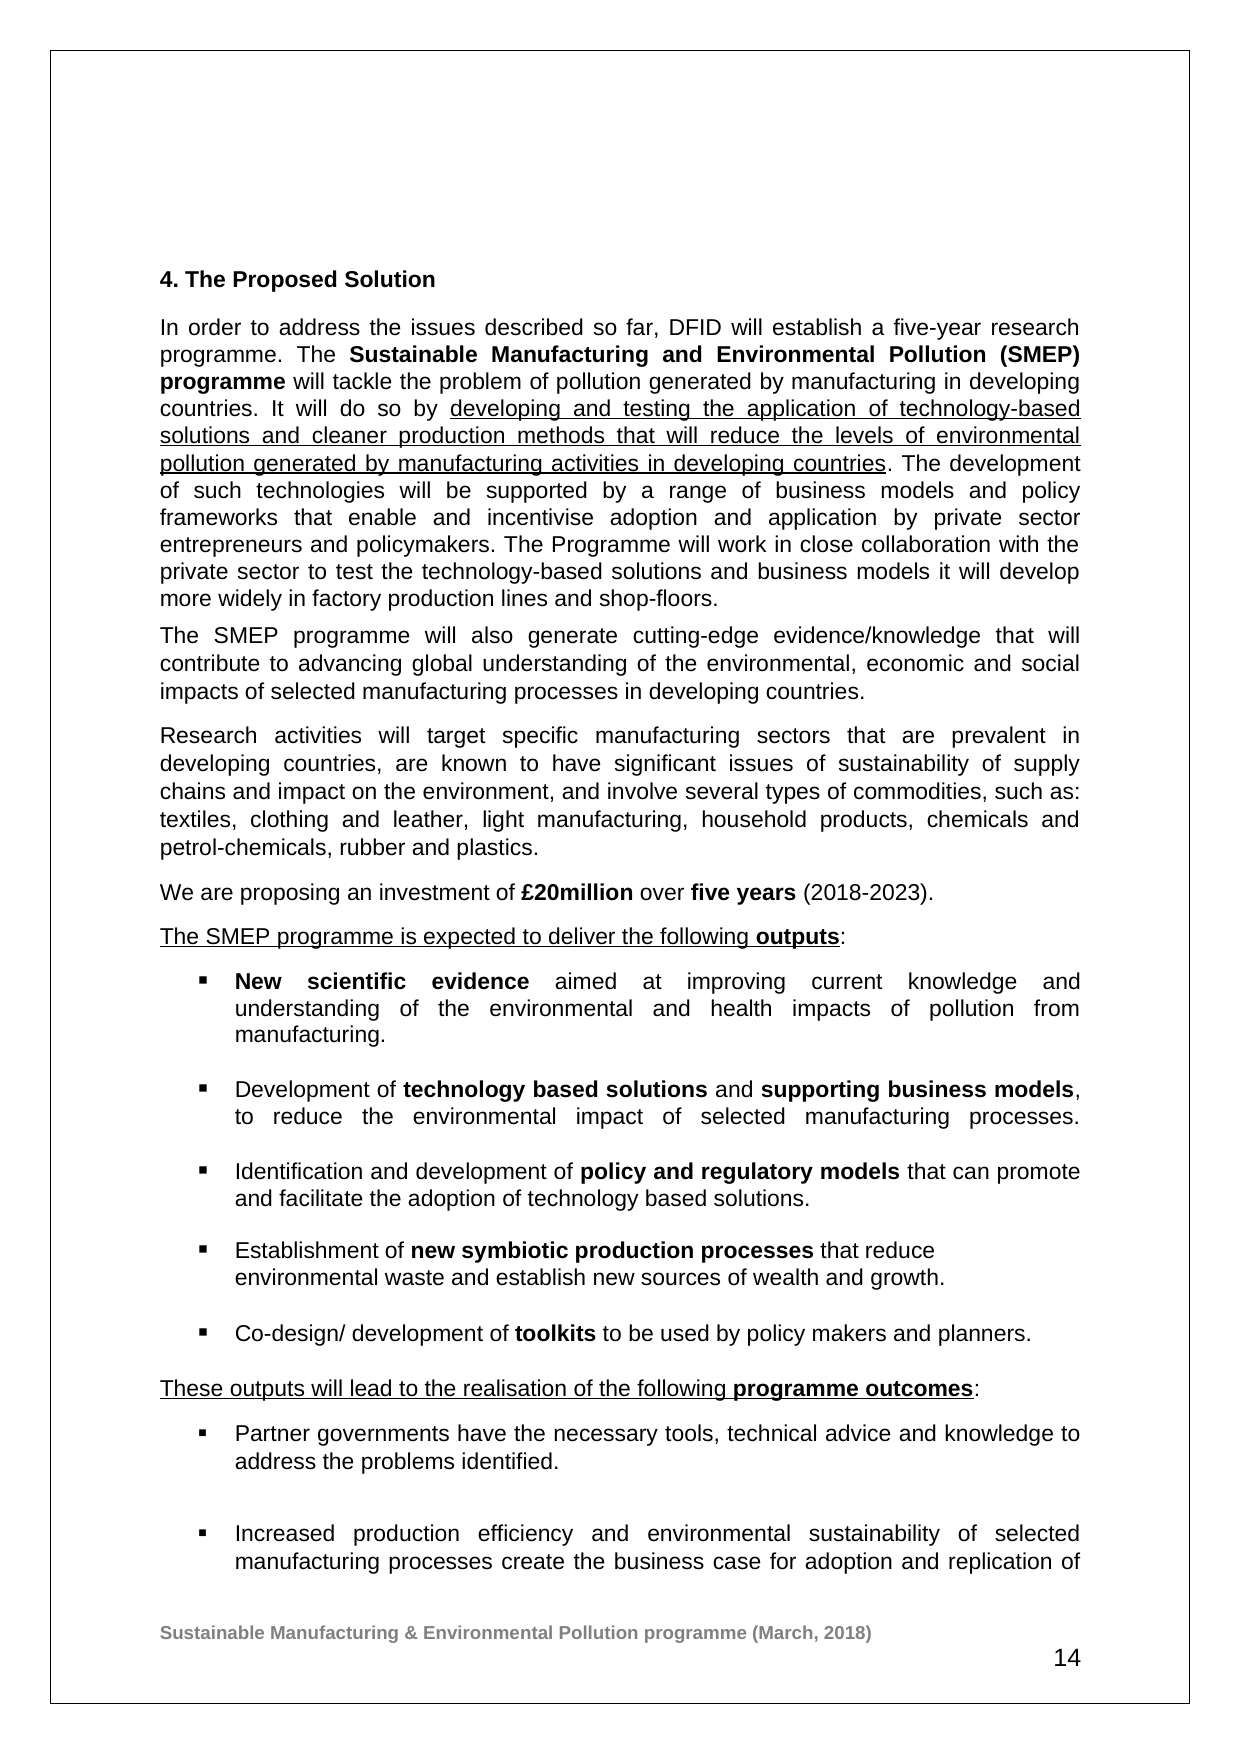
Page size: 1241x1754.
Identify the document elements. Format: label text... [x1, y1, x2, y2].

text pollution generated by manufacturing activities in developing countries. The development of such technologies will be supported by a range of business models and policy frameworks that enable and incentivise adoption and application by private sector entrepreneurs and policymakers. The Programme will work in close collaboration with the private sector to test the technology-based solutions and business models it will develop more widely in factory production lines and shop-floors. [159, 446, 1081, 611]
list Identification and development of policy and regulatory models that can promote and facilitate the adoption of technology based solutions. [197, 1158, 1081, 1211]
list Development of technology based solutions and supporting business models, to reduce the environmental impact of selected manufacturing processes. [197, 1076, 1081, 1158]
text In order to address the issues described so far, DFID will establish a five-year research programme. The Sustainable Manufacturing and Environmental Pollution (SMEP) programme will tackle the problem of pollution generated by manufacturing in developing countries. It will do so by developing and testing the application of technology-based solutions and cleaner production methods that will reduce the levels of environmental [159, 313, 1081, 445]
text The SMEP programme is expected to deliver the following outputs: [159, 923, 1081, 949]
list New scientific evidence aimed at improving current knowledge and understanding of the environmental and health impacts of pollution from manufacturing. [197, 968, 1081, 1076]
list Partner governments have the necessary tools, technical advice and knowledge to address the problems identified. [197, 1420, 1081, 1502]
list Increased production efficiency and environmental sustainability of selected manufacturing processes create the business case for adoption and replication of [197, 1520, 1081, 1574]
text The SMEP programme will also generate cutting-edge evidence/knowledge that will contribute to advancing global understanding of the environmental, economic and social impacts of selected manufacturing processes in developing countries. [159, 622, 1081, 704]
list Establishment of new symbiotic production processes that reduce environmental waste and establish new sources of wealth and growth. [197, 1237, 1081, 1319]
text These outputs will lead to the realisation of the following programme outcomes: [159, 1375, 1081, 1401]
list Co-design/ development of toolkits to be used by policy makers and planners. [197, 1319, 1081, 1375]
text Research activities will target specific manufacturing sectors that are prevalent in developing countries, are known to have significant issues of sustainability of supply chains and impact on the environment, and involve several types of commodities, such as: textiles, clothing and leather, light manufacturing, household products, chemicals and petrol-chemicals, rubber and plastics. [159, 722, 1081, 860]
text 4. The Proposed Solution [159, 266, 1081, 293]
text We are proposing an investment of £20million over five years (2018-2023). [159, 878, 1081, 905]
